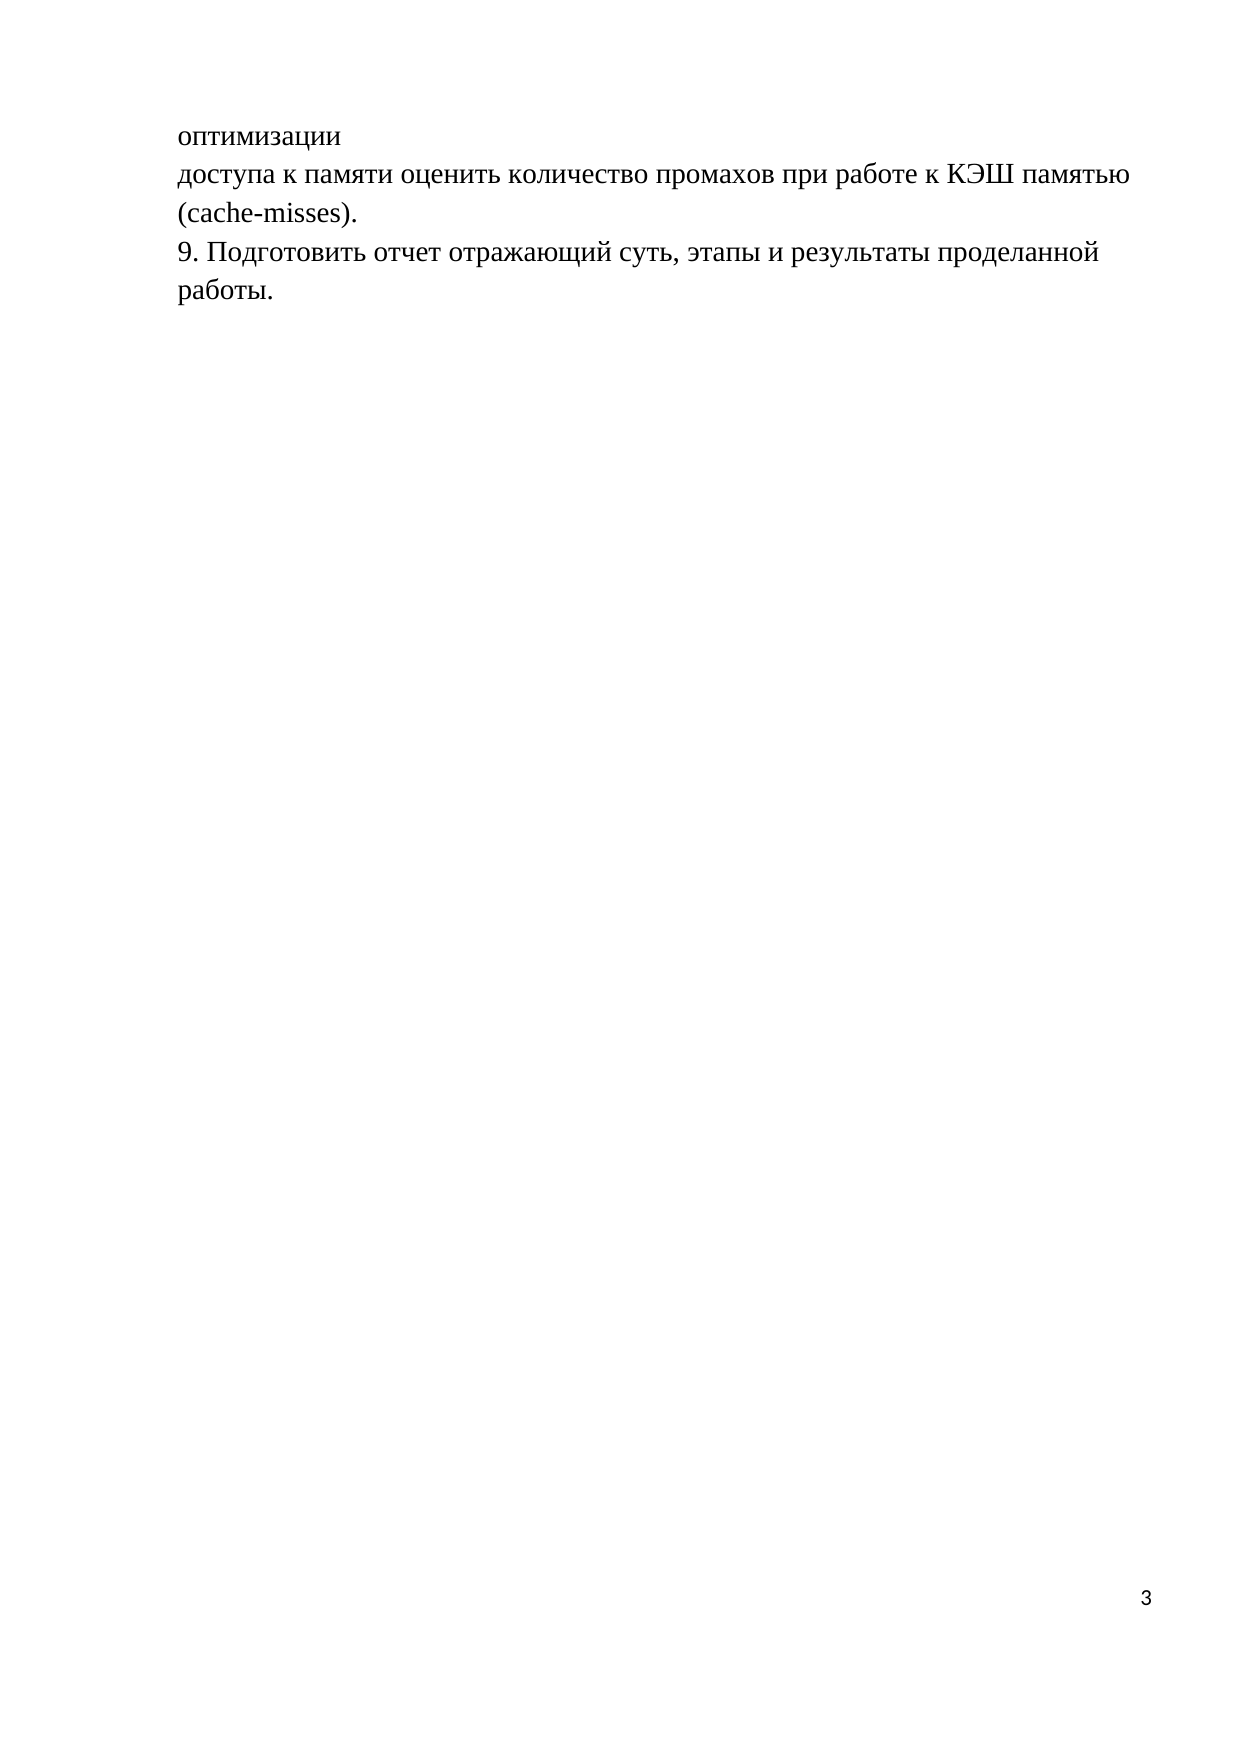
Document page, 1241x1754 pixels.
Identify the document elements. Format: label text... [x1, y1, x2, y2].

text оптимизации доступа к памяти оценить количество промахов при работе к КЭШ памятью (cache-misses). 9. Подготовить отчет отражающий суть, этапы и результаты проделанной работы. [177, 118, 1152, 306]
